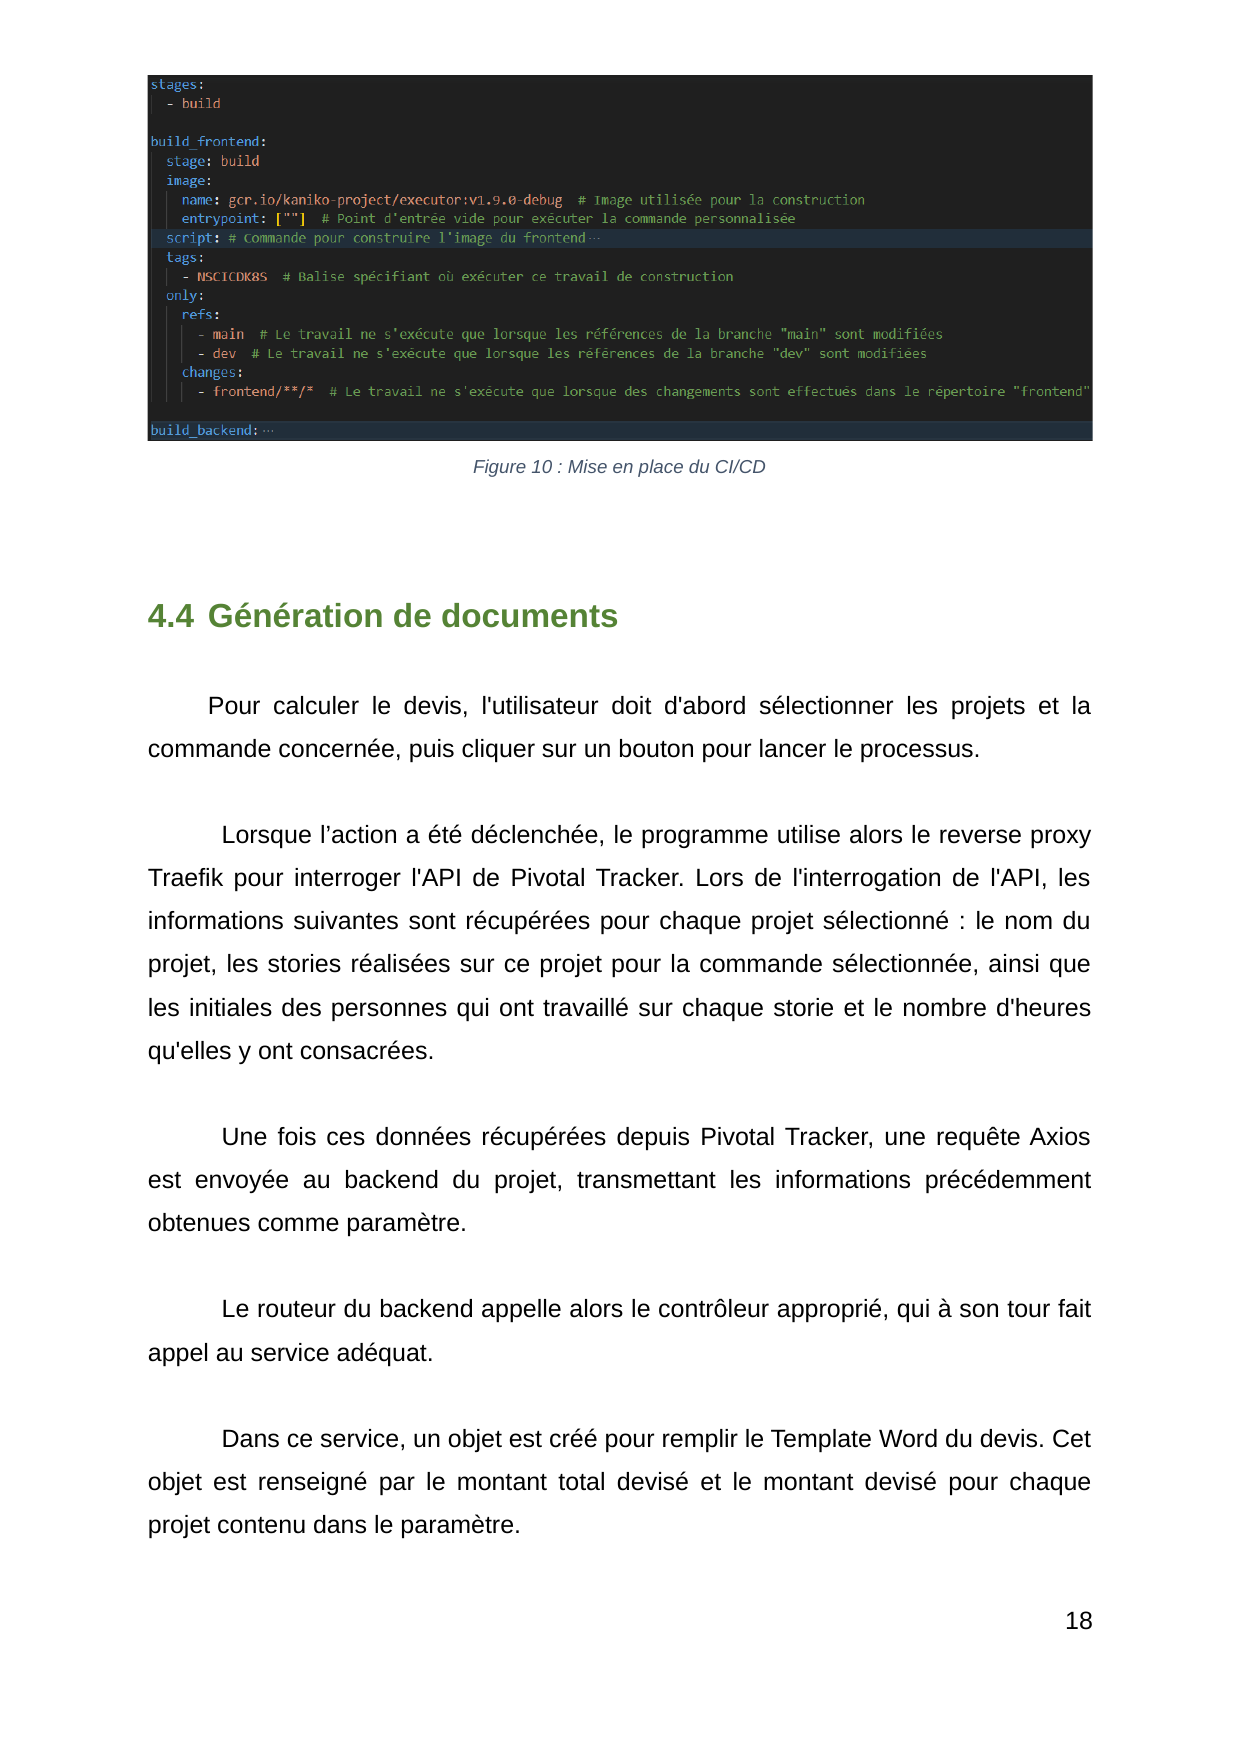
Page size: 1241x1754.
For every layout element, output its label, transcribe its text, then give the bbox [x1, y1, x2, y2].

text Figure 10 : Mise en place du CI/CD [148, 455, 1093, 477]
text Lorsque l’action a été déclenchée, le programme utilise alors le reverse proxy Traefik pour interroger l'API de Pivotal Tracker. Lors de l'interrogation de l'API, les informations suivantes sont récupérées pour chaque projet sélectionné : le nom du projet, les stories réalisées sur ce projet pour la commande sélectionnée, ainsi que les initiales des personnes qui ont travaillé sur chaque storie et le nombre d'heures qu'elles y ont consacrées. [148, 820, 1093, 1064]
text Dans ce service, un objet est créé pour remplir le Template Word du devis. Cet objet est renseigné par le montant total devisé et le montant devisé pour chaque projet contenu dans le paramètre. [148, 1424, 1093, 1539]
text Le routeur du backend appelle alors le contrôleur approprié, qui à son tour fait appel au service adéquat. [148, 1294, 1093, 1366]
text Une fois ces données récupérées depuis Pivotal Tracker, une requête Axios est envoyée au backend du projet, transmettant les informations précédemment obtenues comme paramètre. [148, 1122, 1093, 1237]
text Pour calculer le devis, l'utilisateur doit d'abord sélectionner les projets et la commande concernée, puis cliquer sur un bouton pour lancer le processus. [148, 691, 1093, 762]
subtitle Génération de documents [148, 597, 1093, 635]
